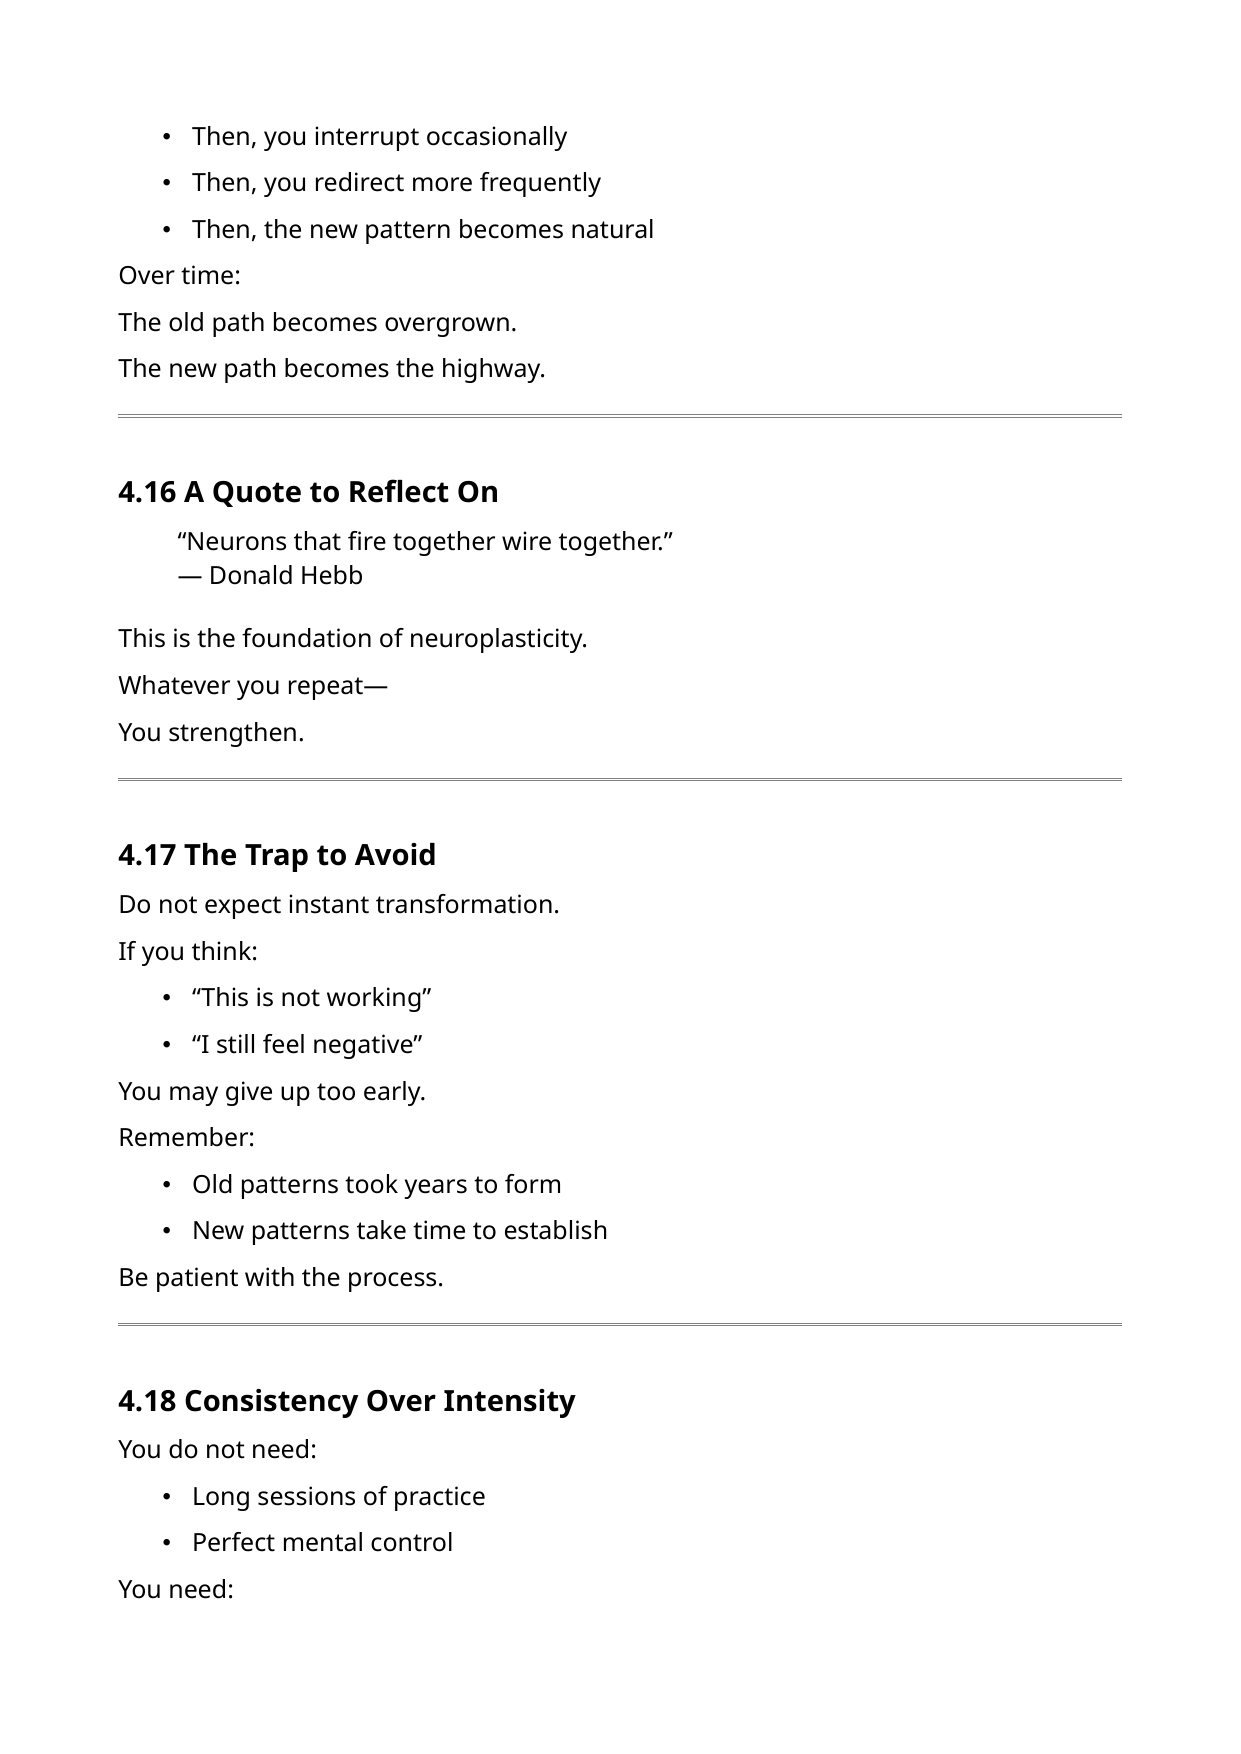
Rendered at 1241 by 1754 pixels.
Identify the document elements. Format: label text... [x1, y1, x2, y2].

text The old path becomes overgrown. [118, 304, 1122, 338]
text Whatever you repeat— [118, 668, 1122, 702]
list Then, the new pattern becomes natural [162, 211, 1122, 245]
text “Neurons that fire together wire together.” — Donald Hebb [177, 523, 1063, 592]
text This is the foundation of neuroplasticity. [118, 621, 1122, 655]
text You may give up too early. [118, 1073, 1122, 1107]
list “This is not working” [162, 980, 1122, 1014]
list Long sessions of practice [162, 1478, 1122, 1513]
list “I still feel negative” [162, 1027, 1122, 1061]
list New patterns take time to establish [162, 1213, 1122, 1247]
text Do not expect instant transformation. [118, 887, 1122, 921]
text You need: [118, 1572, 1122, 1606]
list Old patterns took years to form [162, 1166, 1122, 1200]
list Perfect mental control [162, 1525, 1122, 1559]
text Be patient with the process. [118, 1259, 1122, 1293]
list Then, you interrupt occasionally [162, 118, 1122, 152]
text Over time: [118, 258, 1122, 292]
text The new path becomes the highway. [118, 351, 1122, 385]
text Remember: [118, 1120, 1122, 1154]
list Then, you redirect more frequently [162, 165, 1122, 199]
subtitle 4.17 The Trap to Avoid [118, 835, 1122, 874]
text You strengthen. [118, 714, 1122, 748]
text You do not need: [118, 1432, 1122, 1466]
subtitle 4.18 Consistency Over Intensity [118, 1380, 1122, 1419]
text If you think: [118, 933, 1122, 967]
subtitle 4.16 A Quote to Reflect On [118, 471, 1122, 511]
